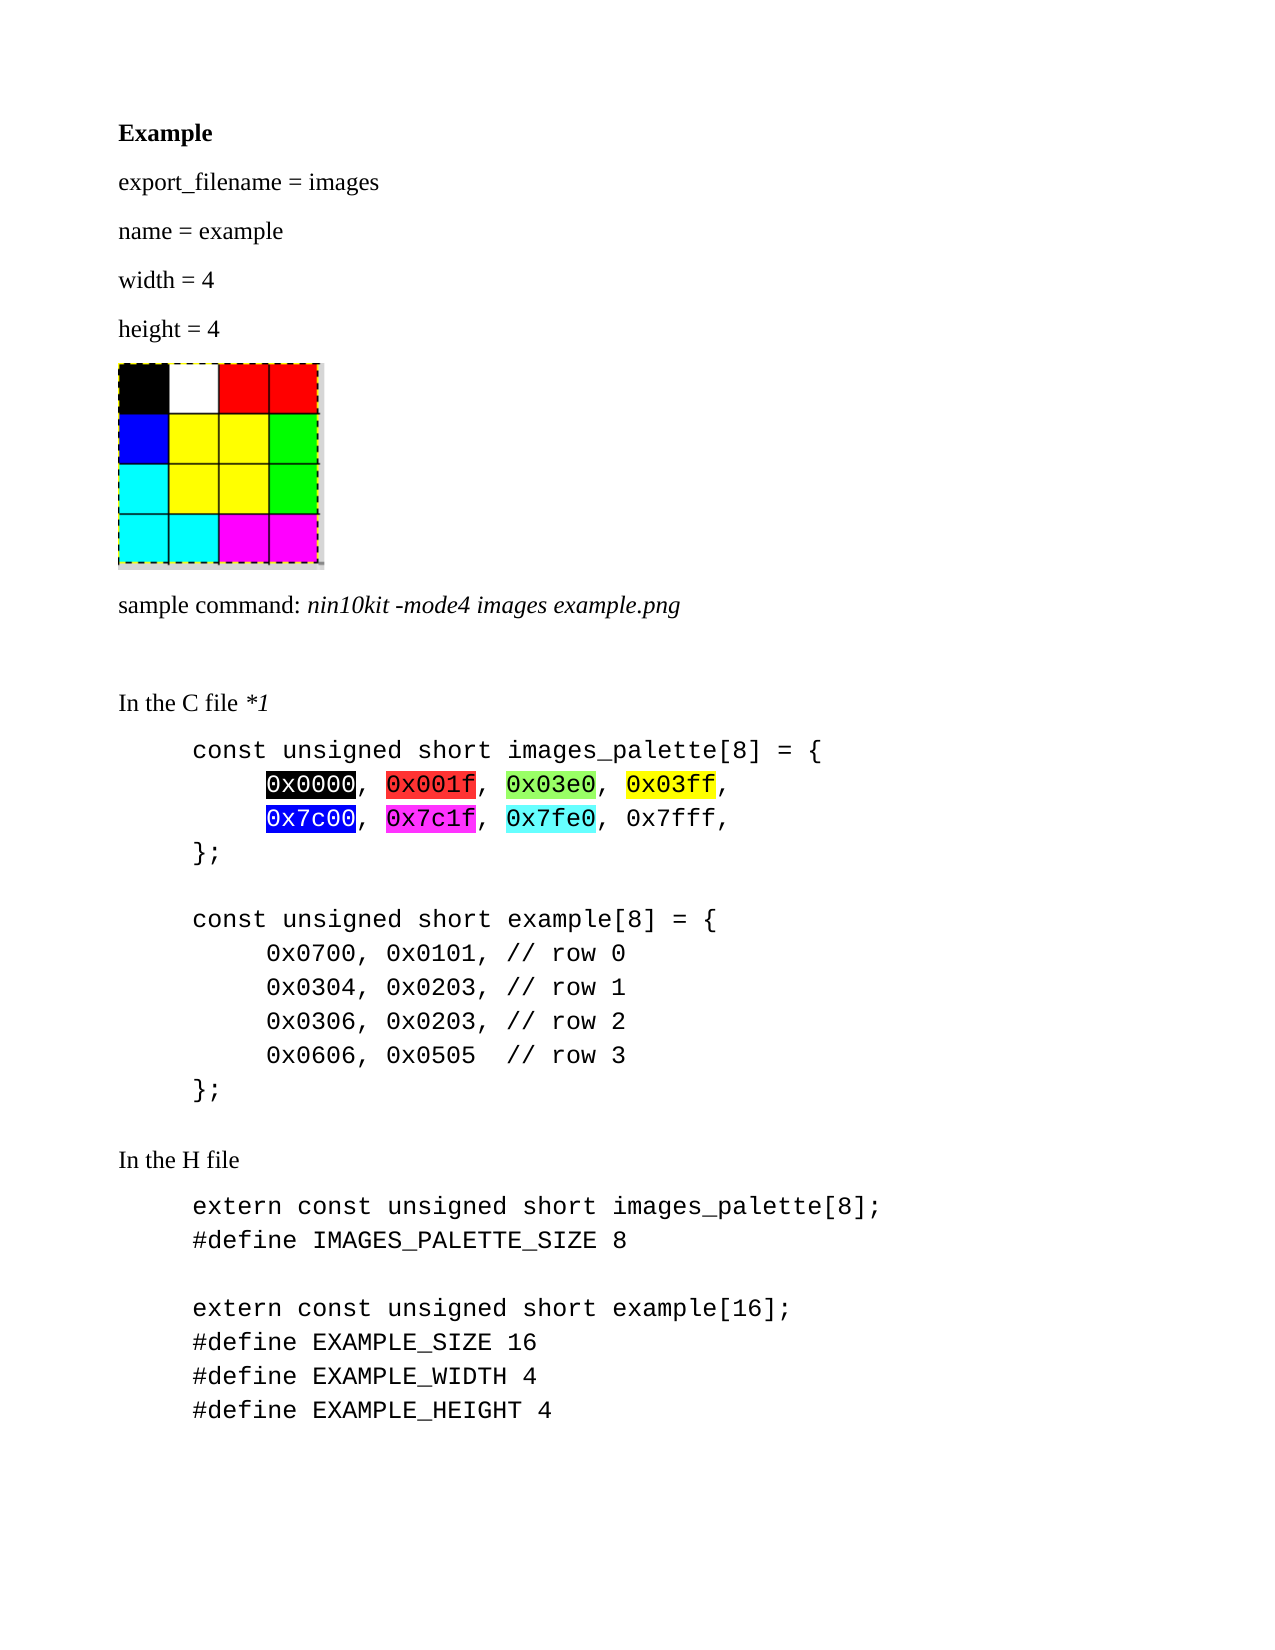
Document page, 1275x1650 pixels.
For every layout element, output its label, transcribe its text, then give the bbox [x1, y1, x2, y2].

text 0x0606, 0x0505 // row 3 [192, 1043, 1157, 1071]
text const unsigned short images_palette[8] = { [118, 737, 1157, 766]
text Example [118, 118, 1157, 147]
text 0x0306, 0x0203, // row 2 [192, 1009, 1157, 1037]
text 0x0000, 0x001f, 0x03e0, 0x03ff, [118, 771, 1157, 799]
text extern const unsigned short images_palette[8]; [118, 1194, 1157, 1222]
text 0x0700, 0x0101, // row 0 [192, 941, 1157, 969]
text In the H file [118, 1145, 1157, 1173]
text const unsigned short example[8] = { [192, 907, 1157, 935]
text 0x0304, 0x0203, // row 1 [192, 975, 1157, 1003]
picture [118, 363, 325, 570]
text #define EXAMPLE_HEIGHT 4 [118, 1397, 1157, 1426]
text extern const unsigned short example[16]; [118, 1296, 1157, 1324]
text export_filename = images [118, 167, 1157, 196]
text 0x7c00, 0x7c1f, 0x7fe0, 0x7fff, [118, 805, 1157, 833]
text }; [118, 839, 1157, 867]
text #define IMAGES_PALETTE_SIZE 8 [118, 1228, 1157, 1256]
text }; [192, 1077, 1157, 1105]
text #define EXAMPLE_SIZE 16 [118, 1329, 1157, 1358]
text sample command: nin10kit -mode4 images example.png [118, 590, 1157, 619]
text height = 4 [118, 314, 1157, 343]
text #define EXAMPLE_WIDTH 4 [118, 1363, 1157, 1392]
text width = 4 [118, 265, 1157, 294]
text name = example [118, 216, 1157, 245]
text In the C file *1 [118, 688, 1157, 717]
